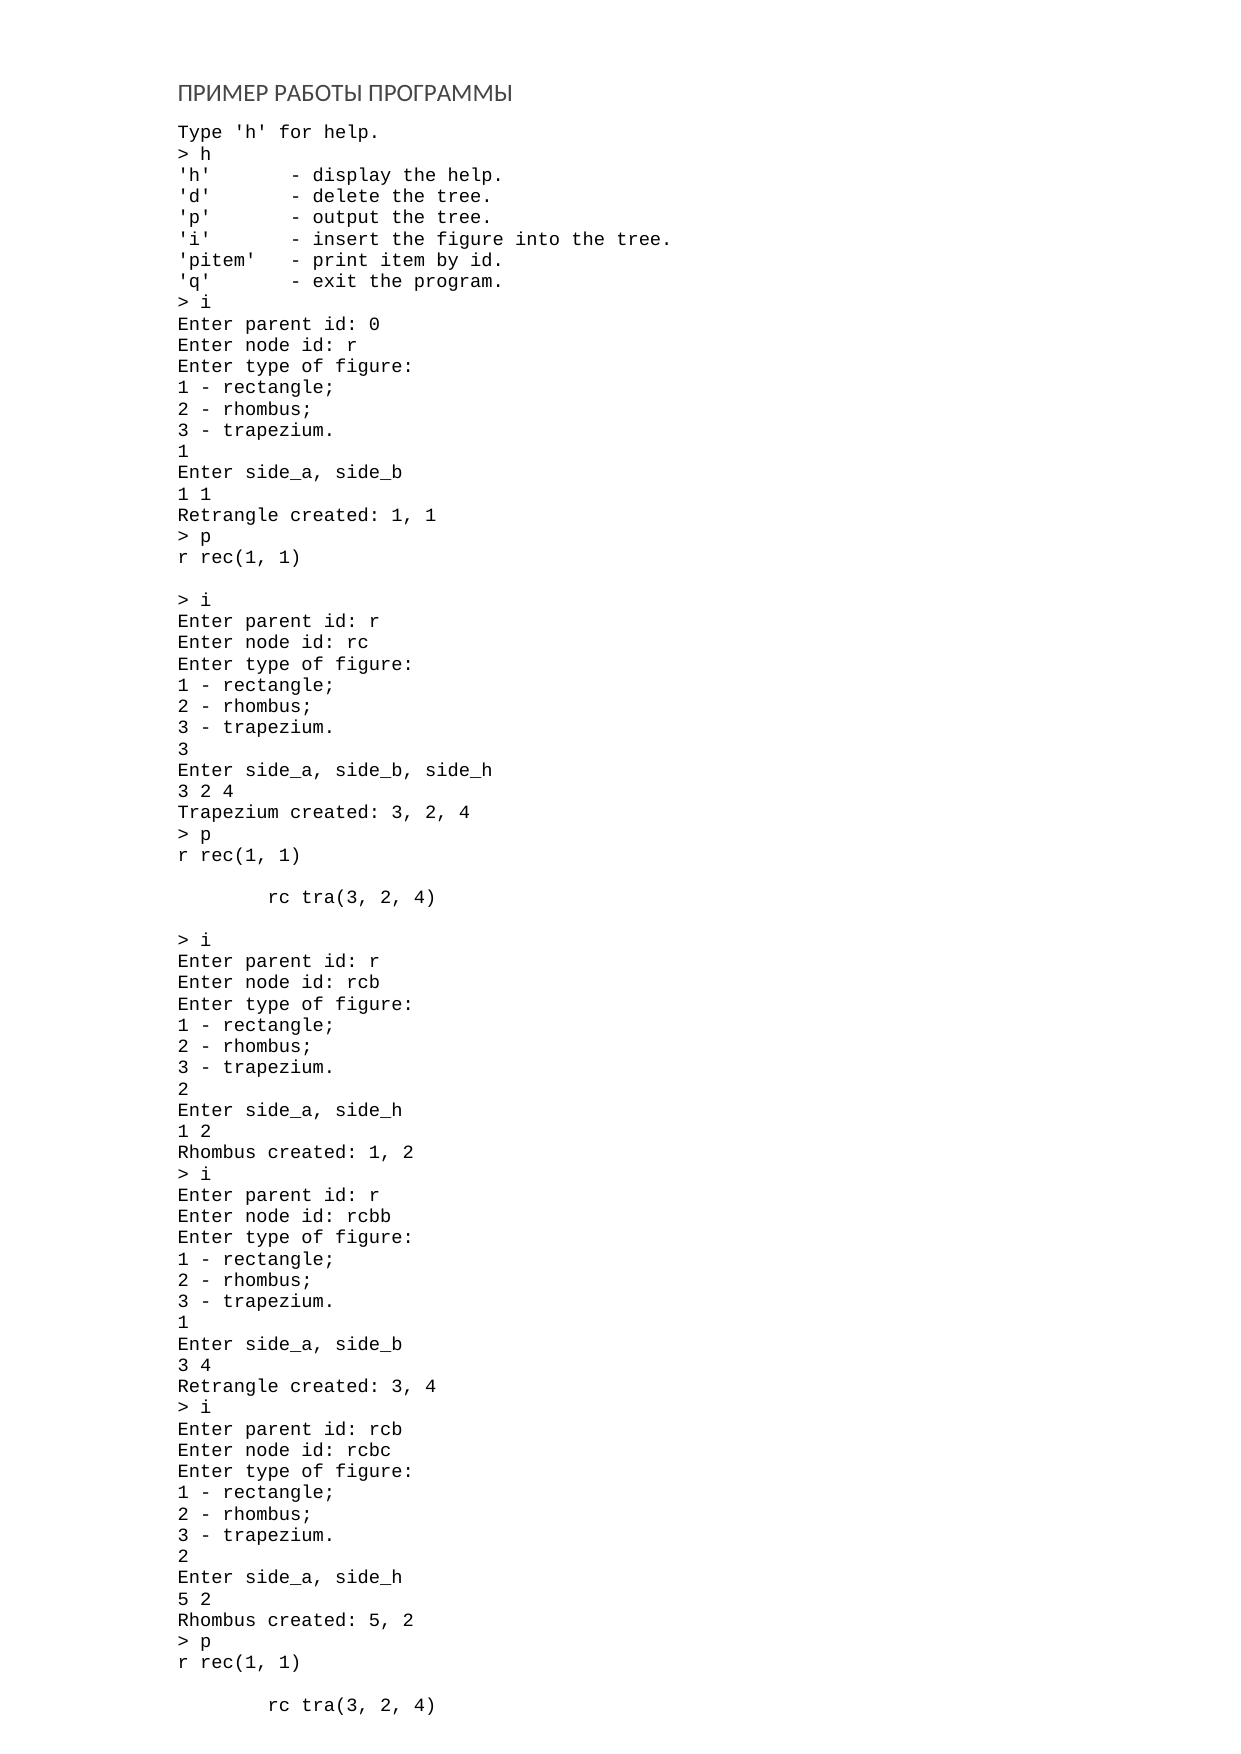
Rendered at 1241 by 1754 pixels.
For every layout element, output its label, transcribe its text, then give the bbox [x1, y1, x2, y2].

text 'd' - delete the tree. [177, 187, 1152, 208]
text 1 2 [177, 1122, 1152, 1143]
text 'q' - exit the program. [177, 272, 1152, 293]
text Enter node id: rcb [177, 973, 1152, 994]
text 5 2 [177, 1589, 1152, 1611]
text Rhombus created: 5, 2 [177, 1611, 1152, 1632]
text Enter side_a, side_b [177, 463, 1152, 484]
text Enter type of figure: [177, 994, 1152, 1016]
text ПРИМЕР РАБОТЫ ПРОГРАММЫ [177, 77, 1152, 107]
text Enter node id: r [177, 336, 1152, 357]
text Enter type of figure: [177, 1462, 1152, 1483]
text > i [177, 293, 1152, 314]
text Enter parent id: r [177, 1186, 1152, 1207]
text 'pitem' - print item by id. [177, 251, 1152, 272]
text 3 - trapezium. [177, 1526, 1152, 1547]
text > h [177, 144, 1152, 166]
text Enter type of figure: [177, 357, 1152, 378]
text Enter node id: rcbc [177, 1441, 1152, 1462]
text 1 [177, 1313, 1152, 1334]
text > p [177, 1632, 1152, 1653]
text Rhombus created: 1, 2 [177, 1143, 1152, 1164]
text 2 - rhombus; [177, 1271, 1152, 1292]
text 1 [177, 442, 1152, 463]
text 1 1 [177, 484, 1152, 506]
text Retrangle created: 3, 4 [177, 1377, 1152, 1398]
text r rec(1, 1) [177, 846, 1152, 867]
text 1 - rectangle; [177, 378, 1152, 399]
text 3 - trapezium. [177, 718, 1152, 739]
text Enter type of figure: [177, 1228, 1152, 1249]
text Enter side_a, side_h [177, 1568, 1152, 1589]
text Enter parent id: 0 [177, 314, 1152, 336]
text Enter side_a, side_h [177, 1101, 1152, 1122]
text Enter parent id: rcb [177, 1419, 1152, 1441]
text Type 'h' for help. [177, 123, 1152, 144]
text r rec(1, 1) [177, 1653, 1152, 1674]
text Enter side_a, side_b, side_h [177, 761, 1152, 782]
text 2 - rhombus; [177, 1037, 1152, 1058]
text 2 - rhombus; [177, 399, 1152, 421]
text 'h' - display the help. [177, 166, 1152, 187]
text > i [177, 1164, 1152, 1186]
text > i [177, 591, 1152, 612]
text Enter node id: rcbb [177, 1207, 1152, 1228]
text 3 4 [177, 1356, 1152, 1377]
text 'p' - output the tree. [177, 208, 1152, 229]
text 2 - rhombus; [177, 1504, 1152, 1526]
text Enter parent id: r [177, 612, 1152, 633]
text rc tra(3, 2, 4) [177, 1696, 1152, 1717]
text 3 - trapezium. [177, 1058, 1152, 1079]
text 1 - rectangle; [177, 1016, 1152, 1037]
text Trapezium created: 3, 2, 4 [177, 803, 1152, 824]
text > i [177, 1398, 1152, 1419]
text 3 2 4 [177, 782, 1152, 803]
text 1 - rectangle; [177, 1249, 1152, 1271]
text 3 - trapezium. [177, 421, 1152, 442]
text r rec(1, 1) [177, 548, 1152, 569]
text 2 - rhombus; [177, 697, 1152, 718]
text Enter type of figure: [177, 654, 1152, 676]
text Retrangle created: 1, 1 [177, 506, 1152, 527]
text 1 - rectangle; [177, 1483, 1152, 1504]
text > p [177, 824, 1152, 846]
text rc tra(3, 2, 4) [177, 888, 1152, 909]
text 'i' - insert the figure into the tree. [177, 229, 1152, 251]
text 2 [177, 1079, 1152, 1101]
text Enter parent id: r [177, 952, 1152, 973]
text > p [177, 527, 1152, 548]
text Enter node id: rc [177, 633, 1152, 654]
text 1 - rectangle; [177, 676, 1152, 697]
text 2 [177, 1547, 1152, 1568]
text Enter side_a, side_b [177, 1334, 1152, 1356]
text > i [177, 931, 1152, 952]
text 3 [177, 739, 1152, 761]
text 3 - trapezium. [177, 1292, 1152, 1313]
